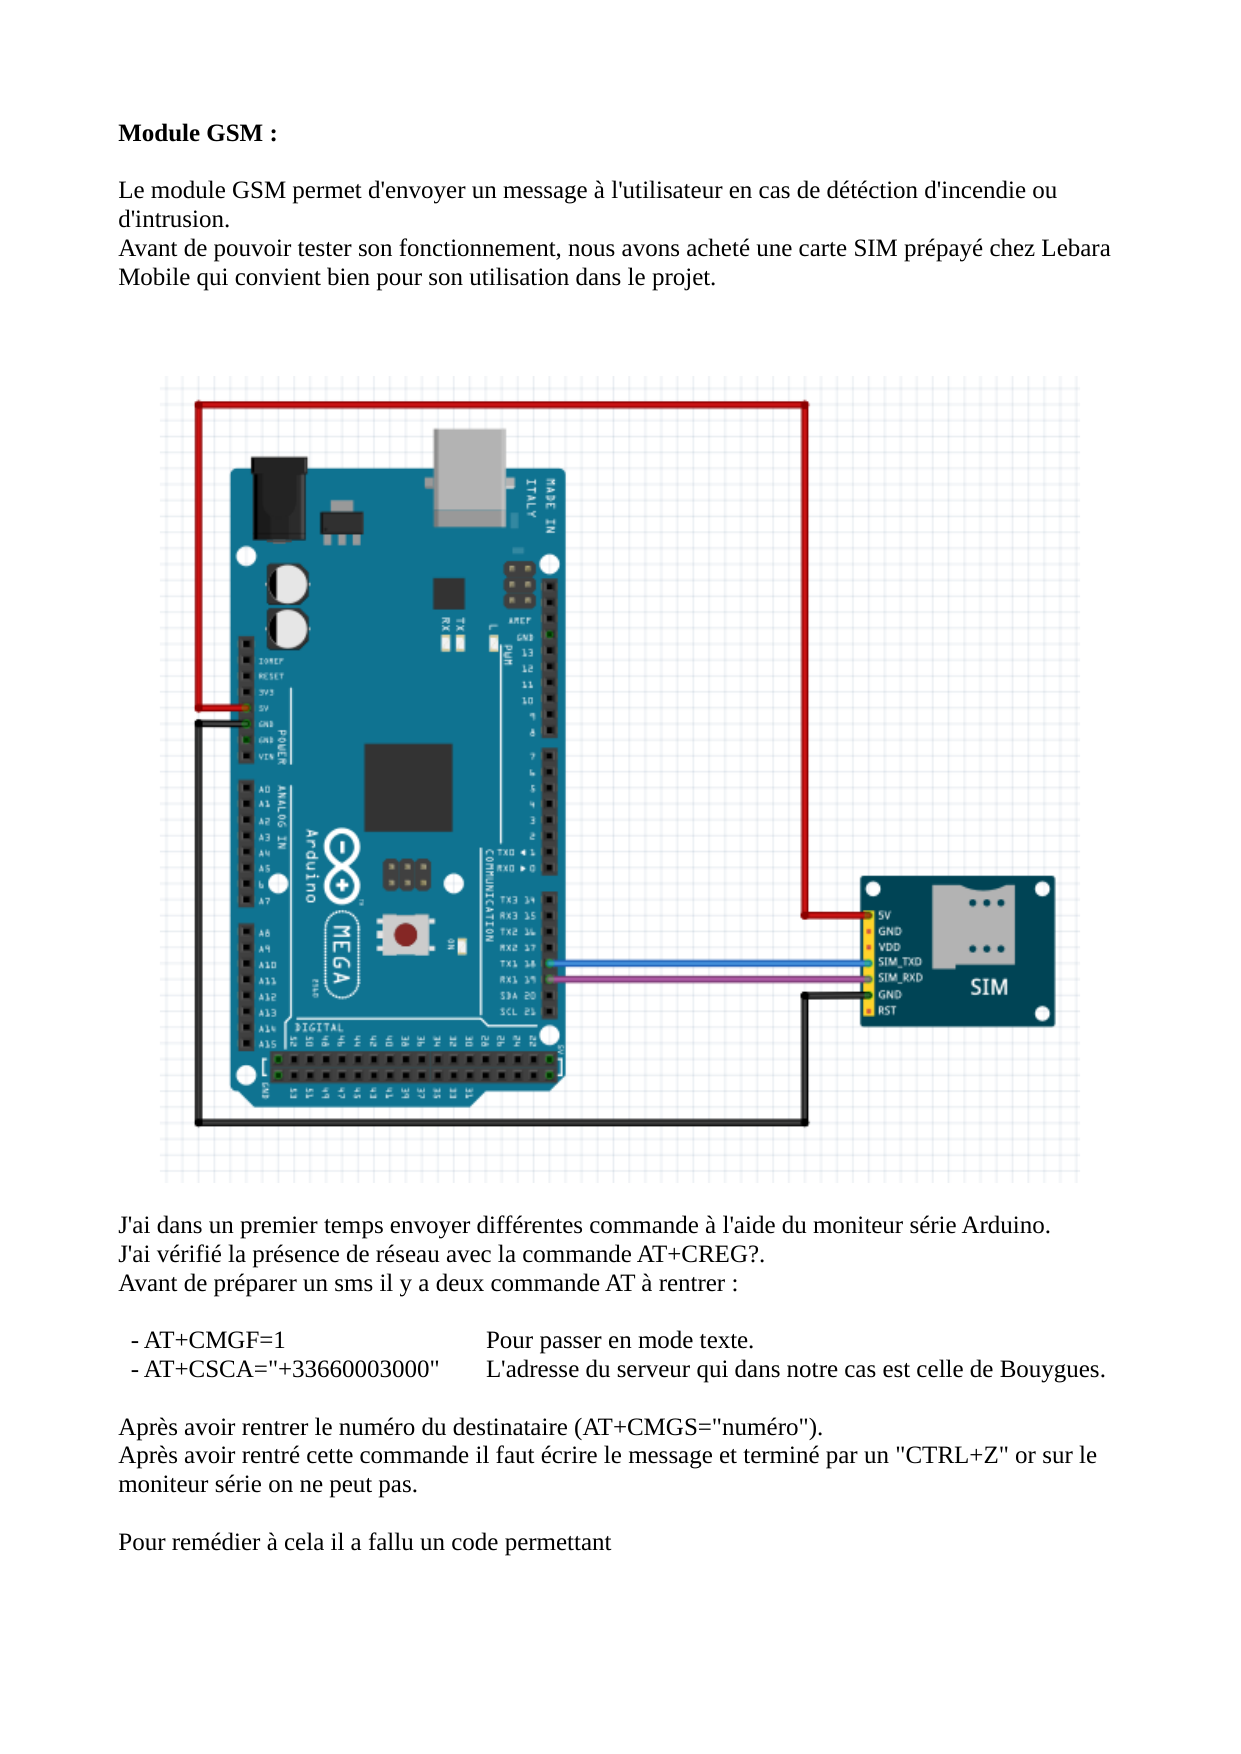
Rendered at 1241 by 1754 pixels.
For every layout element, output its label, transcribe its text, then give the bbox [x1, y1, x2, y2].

text Après avoir rentré cette commande il faut écrire le message et terminé par un "CTRL+Z" or sur le moniteur série on ne peut pas. [118, 1441, 1122, 1498]
text J'ai dans un premier temps envoyer différentes commande à l'aide du moniteur série Arduino. [118, 1211, 1122, 1239]
text Avant de pouvoir tester son fonctionnement, nous avons acheté une carte SIM prépayé chez Lebara Mobile qui convient bien pour son utilisation dans le projet. [118, 233, 1122, 291]
text J'ai vérifié la présence de réseau avec la commande AT+CREG?. [118, 1239, 1122, 1268]
text Le module GSM permet d'envoyer un message à l'utilisateur en cas de détéction d'incendie ou d'intrusion. [118, 176, 1122, 233]
text - AT+CMGF=1 Pour passer en mode texte. [118, 1326, 1122, 1354]
text Après avoir rentrer le numéro du destinataire (AT+CMGS="numéro"). [118, 1412, 1122, 1441]
text Module GSM : [118, 118, 1122, 147]
text Pour remédier à cela il a fallu un code permettant [118, 1527, 1122, 1556]
picture [159, 376, 1081, 1183]
text - AT+CSCA="+33660003000" L'adresse du serveur qui dans notre cas est celle de Bouygues. [118, 1354, 1122, 1383]
text Avant de préparer un sms il y a deux commande AT à rentrer : [118, 1268, 1122, 1297]
